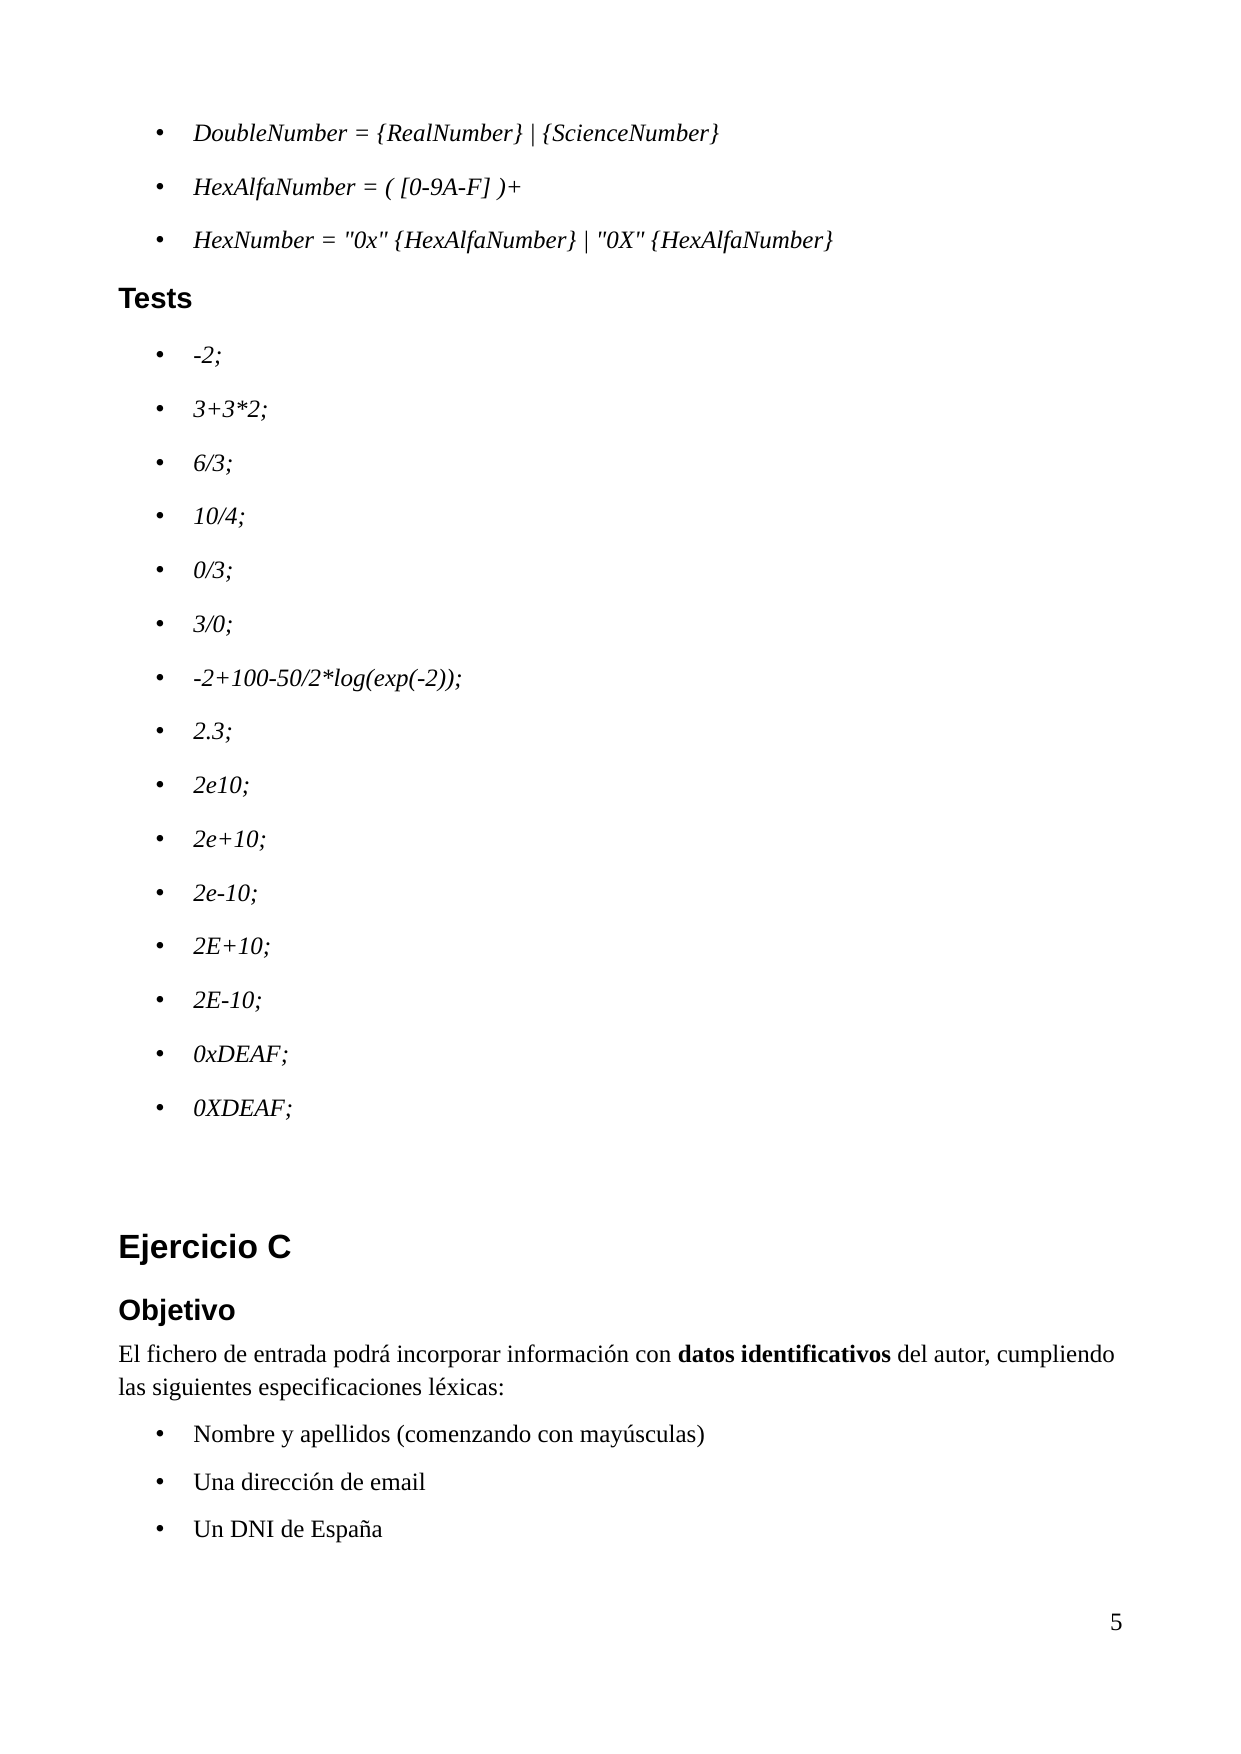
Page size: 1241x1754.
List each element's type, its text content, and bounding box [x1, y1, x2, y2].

list 2e10; [156, 770, 1122, 799]
list 3+3*2; [156, 394, 1122, 423]
list 2E-10; [156, 985, 1122, 1014]
list 2.3; [156, 716, 1122, 745]
subtitle Ejercicio C [118, 1227, 1122, 1265]
list Nombre y apellidos (comenzando con mayúsculas) [156, 1419, 1122, 1448]
list -2; [156, 340, 1122, 369]
list 0/3; [156, 555, 1122, 584]
list 6/3; [156, 448, 1122, 476]
subtitle Objetivo [118, 1292, 1122, 1326]
list 3/0; [156, 609, 1122, 638]
list Una dirección de email [156, 1467, 1122, 1496]
text El fichero de entrada podrá incorporar información con datos identificativos del autor, cumpliendo las siguientes especificaciones léxicas: [118, 1339, 1122, 1401]
list 2e+10; [156, 824, 1122, 853]
list HexNumber = "0x" {HexAlfaNumber} | "0X" {HexAlfaNumber} [156, 226, 1122, 254]
list 0XDEAF; [156, 1093, 1122, 1121]
list -2+100-50/2*log(exp(-2)); [156, 663, 1122, 691]
list 2E+10; [156, 931, 1122, 960]
list DoubleNumber = {RealNumber} | {ScienceNumber} [156, 118, 1122, 147]
list Un DNI de España [156, 1514, 1122, 1543]
list 10/4; [156, 501, 1122, 530]
list 2e-10; [156, 878, 1122, 906]
list HexAlfaNumber = ( [0-9A-F] )+ [156, 172, 1122, 201]
list 0xDEAF; [156, 1039, 1122, 1068]
subtitle Tests [118, 281, 1122, 315]
